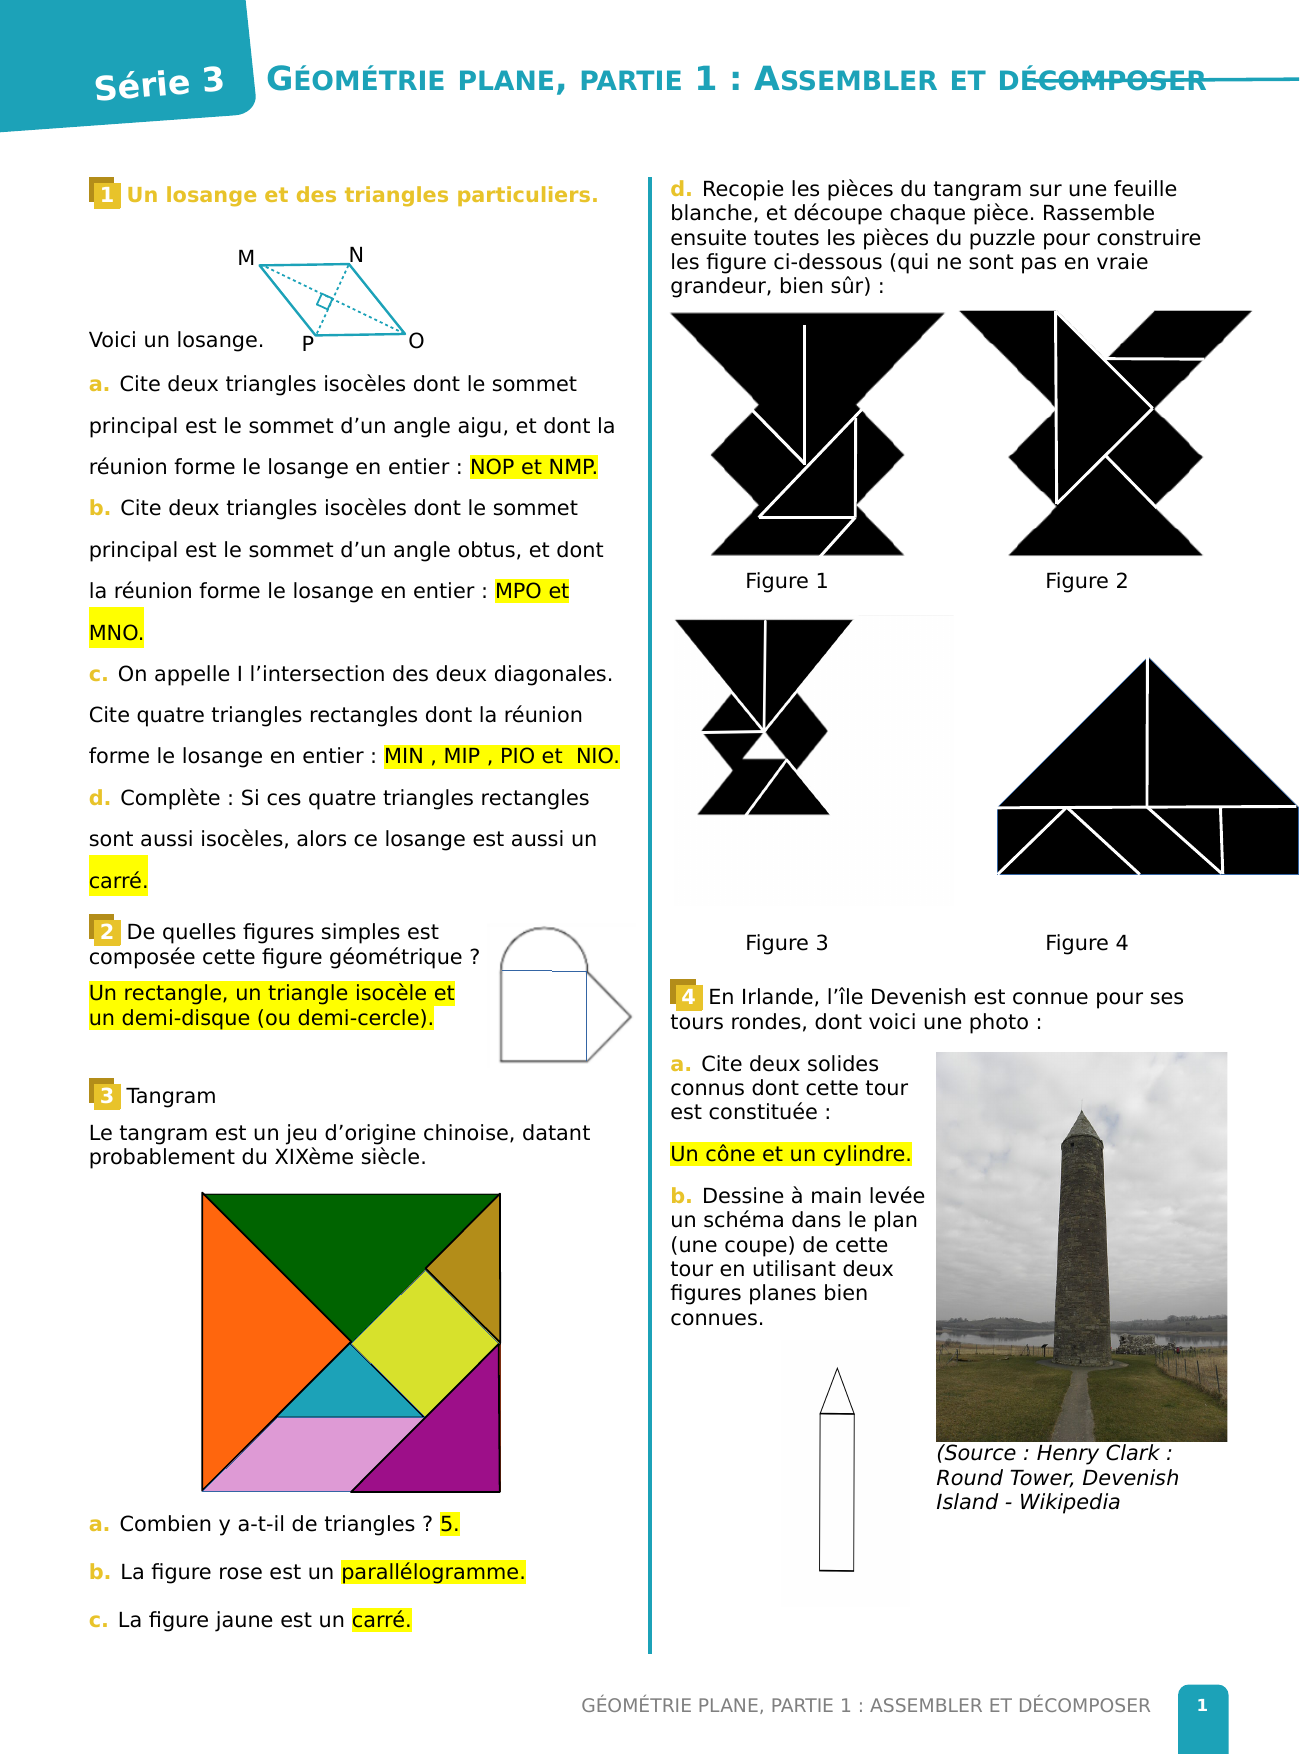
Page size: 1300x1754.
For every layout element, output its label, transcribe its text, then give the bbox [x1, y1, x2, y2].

picture [668, 328, 851, 566]
picture [486, 912, 638, 1080]
list Complète : Si ces quatre triangles rectangles sont aussi isocèles, alors ce losange est aussi un carré. [88, 772, 629, 896]
list Cite deux triangles isocèles dont le sommet principal est le sommet d’un angle aigu, et dont la réunion forme le losange en entier : NOP et NMP. [88, 359, 629, 483]
subtitle Un losange et des triangles particuliers. [114, 177, 629, 208]
subtitle Voici un losange. [88, 328, 623, 353]
picture [205, 1193, 498, 1341]
subtitle Figure 1 Figure 2 [670, 569, 1205, 593]
list La figure rose est un parallélogramme. [526, 1560, 629, 1584]
list La figure rose est un parallélogramme. [88, 1560, 341, 1584]
list Cite deux triangles isocèles dont le sommet principal est le sommet d’un angle obtus, et dont la réunion forme le losange en entier : MPO et MNO. [88, 483, 629, 648]
list Recopie les pièces du tangram sur une feuille blanche, et découpe chaque pièce. Rassemble ensuite toutes les pièces du puzzle pour construire les figure ci-dessous (qui ne sont pas en vraie grandeur, bien sûr) : [670, 177, 1211, 298]
subtitle Un cône et un cylindre. [912, 1142, 936, 1166]
picture [764, 421, 854, 516]
list On appelle I l’intersection des deux diagonales. Cite quatre triangles rectangles dont la réunion forme le losange en entier : MIN , MIP , PIO et NIO. [88, 648, 629, 772]
list (Source : Henry Clark : Round Tower, Devenish Island - Wikipedia [936, 1442, 1228, 1514]
subtitle Figure 3 Figure 4 [670, 931, 1205, 955]
list La figure jaune est un carré. [88, 1608, 352, 1632]
picture [668, 307, 1258, 566]
list Combien y a-t-il de triangles ? 5. [88, 1512, 440, 1536]
subtitle Le tangram est un jeu d’origine chinoise, datant probablement du XIXème siècle. [88, 1121, 623, 1169]
subtitle De quelles figures simples est composée cette figure géométrique ? [88, 914, 486, 969]
subtitle Tangram [114, 1078, 629, 1109]
list La figure jaune est un carré. [412, 1608, 629, 1632]
subtitle Un rectangle, un triangle isocèle et un demi-disque (ou demi-cercle). [88, 981, 486, 1054]
list Dessine à main levée un schéma dans le plan (une coupe) de cette tour en utilisant deux figures planes bien connues. [670, 1184, 936, 1330]
list Combien y a-t-il de triangles ? 5. [460, 1512, 629, 1536]
picture [780, 1340, 860, 1607]
list Cite deux solides connus dont cette tour est constituée : [670, 1040, 1228, 1124]
subtitle [88, 1078, 94, 1109]
picture [936, 1052, 1228, 1442]
subtitle En Irlande, l’île Devenish est connue pour ses tours rondes, dont voici une photo : [670, 979, 1211, 1034]
